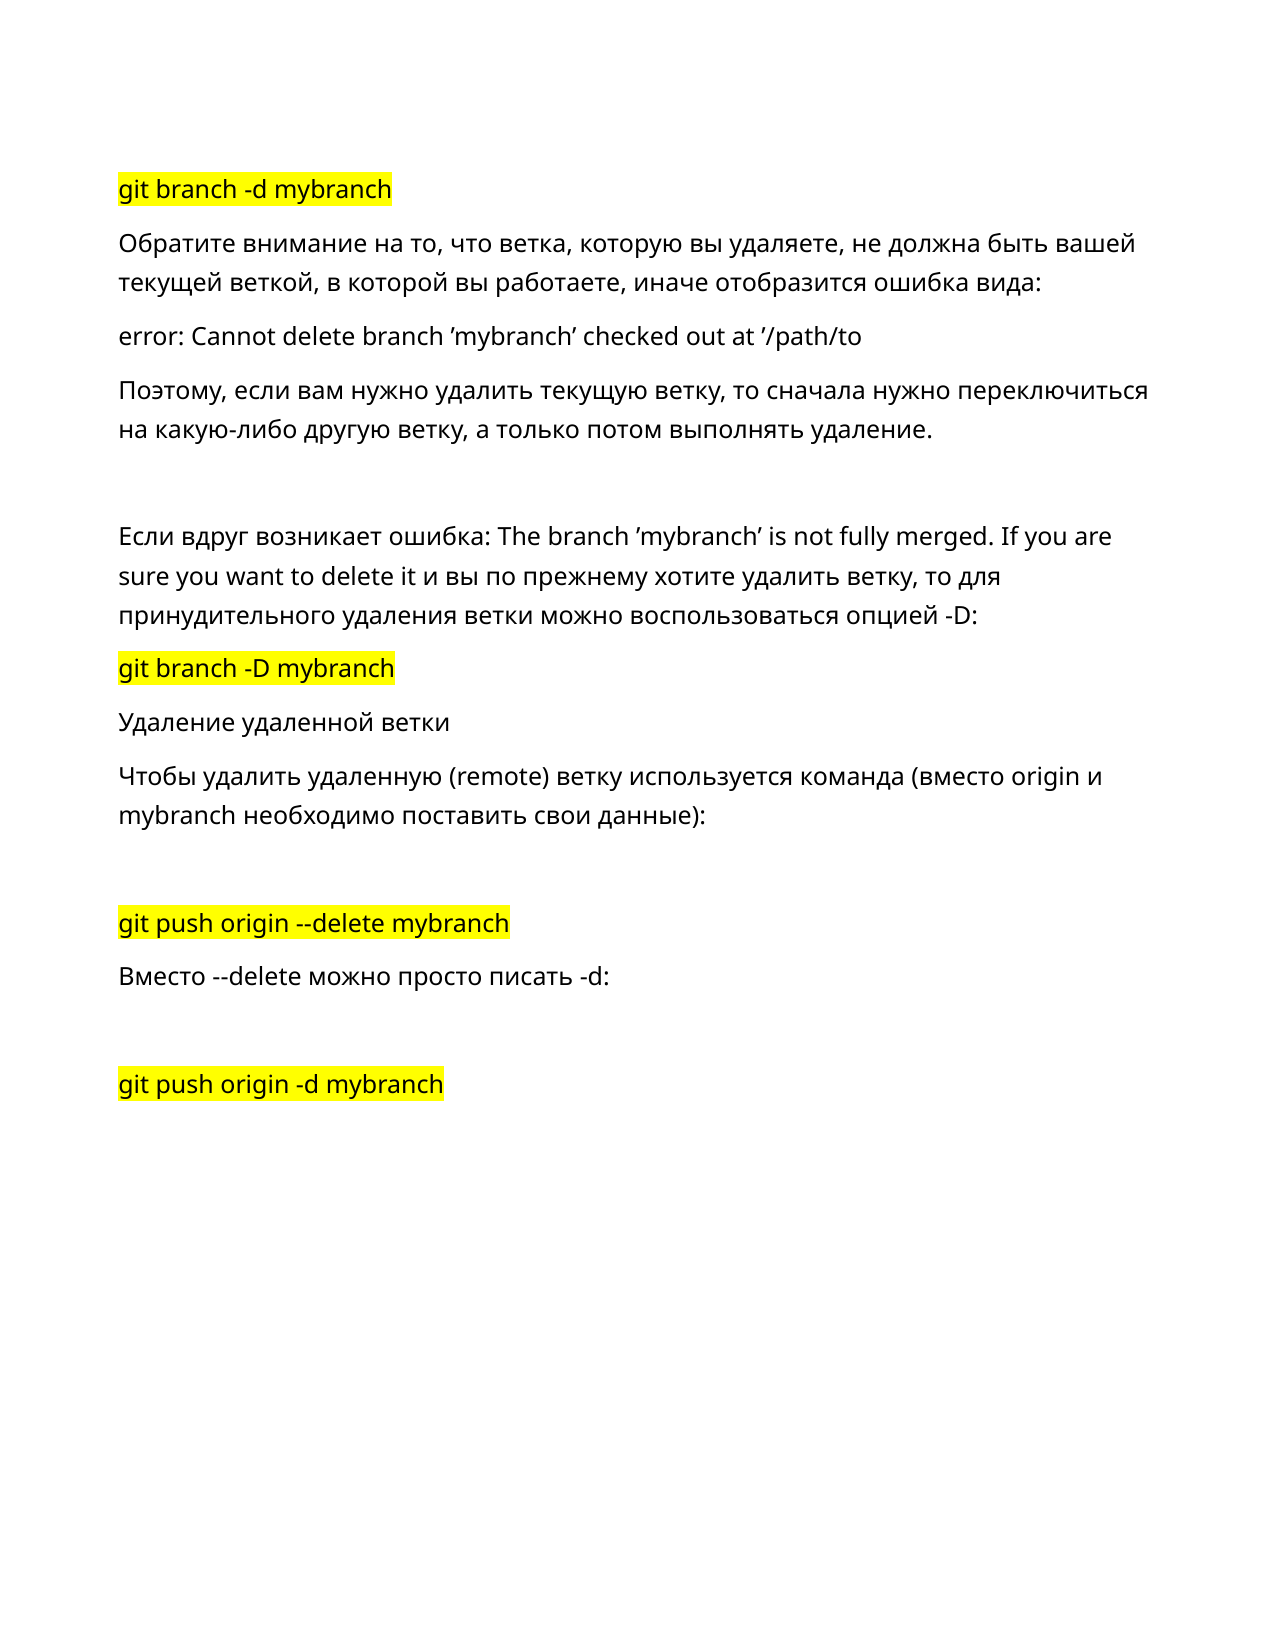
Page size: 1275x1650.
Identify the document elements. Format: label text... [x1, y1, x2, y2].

text git branch -D mybranch [118, 651, 1157, 685]
text git push origin --delete mybranch [118, 905, 1157, 939]
text error: Cannot delete branch ’mybranch’ checked out at ’/path/to [118, 318, 1157, 353]
text Обратите внимание на то, что ветка, которую вы удаляете, не должна быть вашей текущей веткой, в которой вы работаете, иначе отобразится ошибка вида: [118, 226, 1157, 299]
text Вместо --delete можно просто писать -d: [118, 959, 1157, 993]
text git branch -d mybranch [118, 172, 1157, 206]
text Удаление удаленной ветки [118, 705, 1157, 739]
text git push origin -d mybranch [118, 1066, 1157, 1101]
text Если вдруг возникает ошибка: The branch ’mybranch’ is not fully merged. If you are sure you want to delete it и вы по прежнему хотите удалить ветку, то для принудительного удаления ветки можно воспользоваться опцией -D: [118, 519, 1157, 631]
text Поэтому, если вам нужно удалить текущую ветку, то сначала нужно переключиться на какую-либо другую ветку, а только потом выполнять удаление. [118, 372, 1157, 446]
text Чтобы удалить удаленную (remote) ветку используется команда (вместо origin и mybranch необходимо поставить свои данные): [118, 758, 1157, 832]
